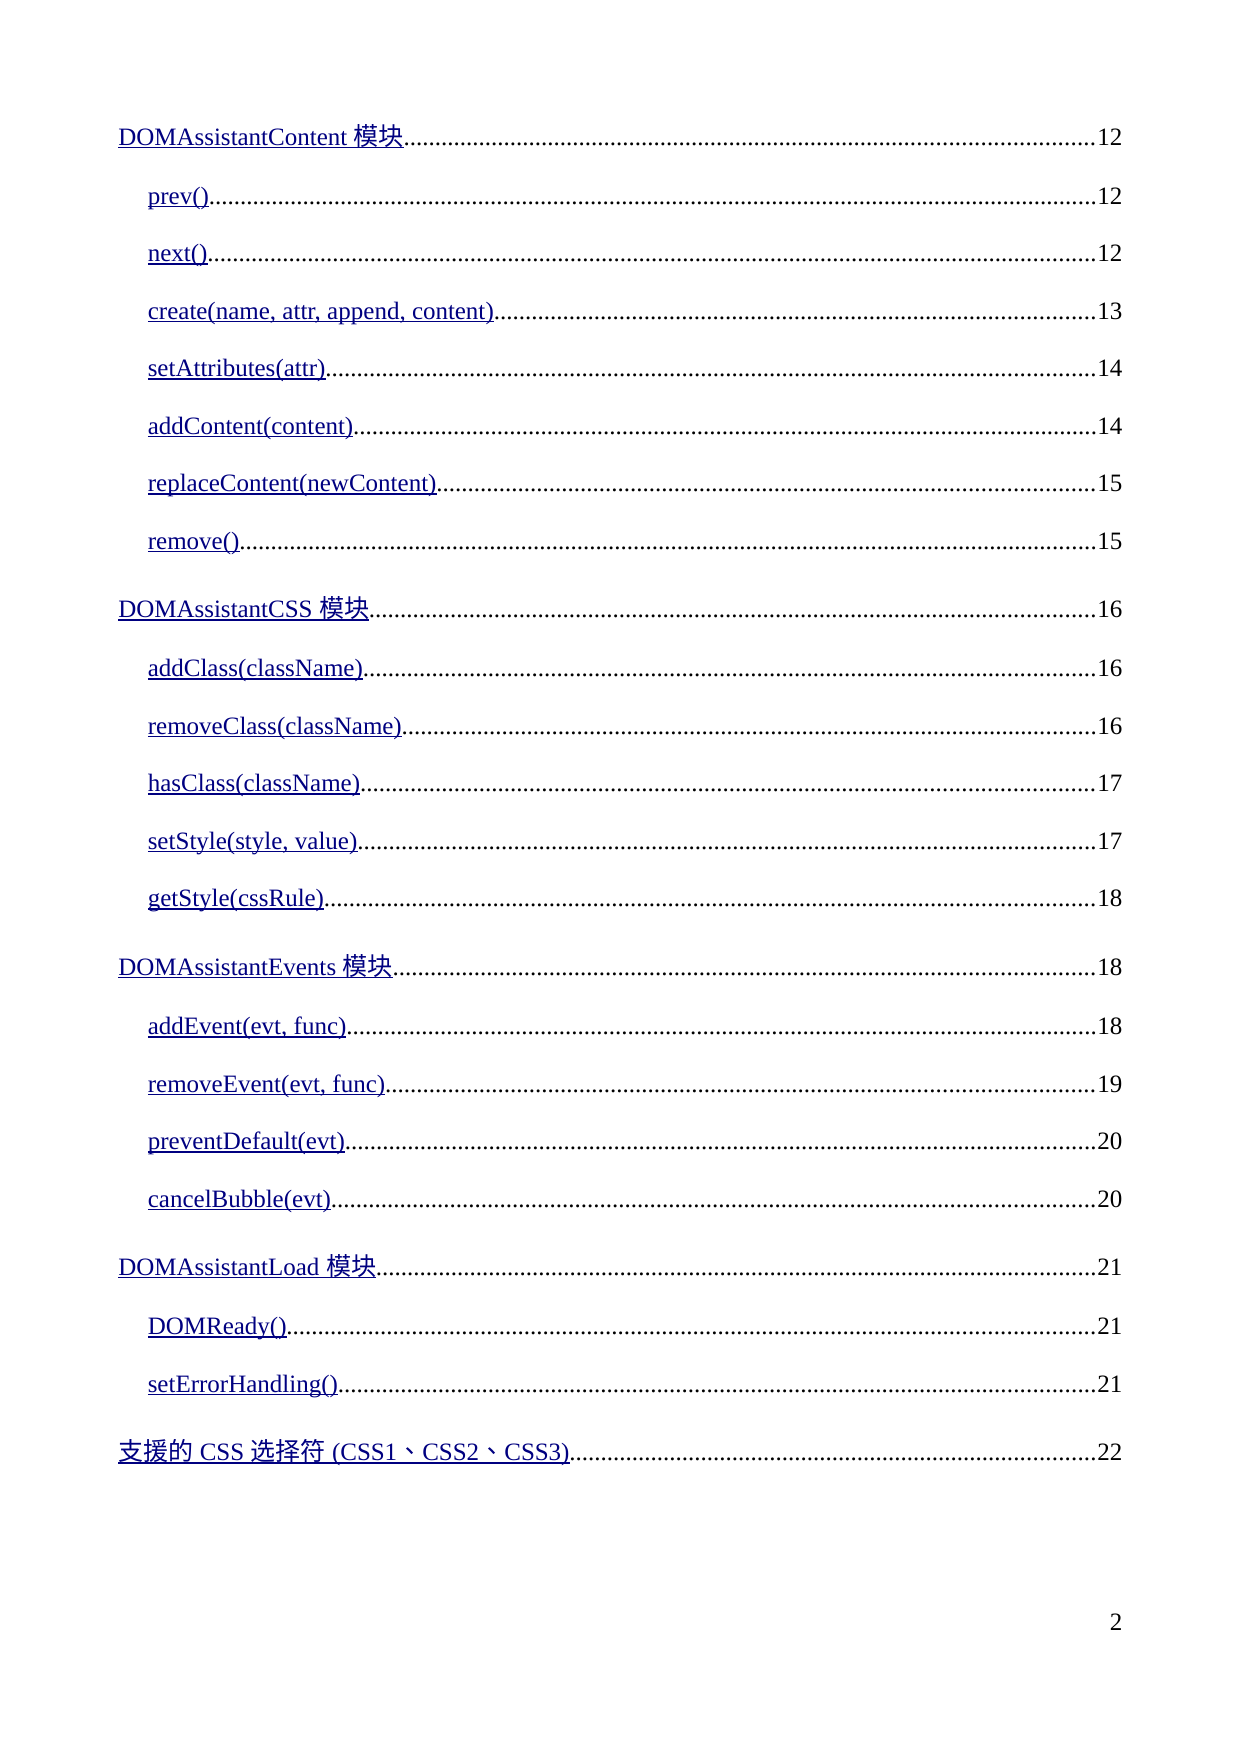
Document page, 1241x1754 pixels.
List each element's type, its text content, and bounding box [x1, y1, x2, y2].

text cancelBubble(evt) 20 [148, 1155, 1122, 1212]
text prev() 12 [148, 152, 1122, 210]
text remove() 15 [148, 497, 1122, 555]
text removeClass(className) 16 [148, 682, 1122, 740]
text addEvent(evt, func) 18 [148, 982, 1122, 1040]
text 支援的 CSS 选择符 (CSS1、CSS2、CSS3) 22 [118, 1433, 1122, 1468]
text setStyle(style, value) 17 [148, 797, 1122, 855]
text setErrorHandling() 21 [148, 1340, 1122, 1397]
text addContent(content) 14 [148, 382, 1122, 440]
text create(name, attr, append, content) 13 [148, 267, 1122, 325]
text replaceContent(newContent) 15 [148, 440, 1122, 497]
text DOMAssistantContent 模块 12 [118, 118, 1122, 152]
text DOMAssistantEvents 模块 18 [118, 948, 1122, 982]
text preventDefault(evt) 20 [148, 1097, 1122, 1155]
text DOMAssistantCSS 模块 16 [118, 591, 1122, 625]
text hasClass(className) 17 [148, 740, 1122, 797]
text DOMAssistantLoad 模块 21 [118, 1248, 1122, 1282]
text getStyle(cssRule) 18 [148, 855, 1122, 912]
text removeEvent(evt, func) 19 [148, 1040, 1122, 1097]
text setAttributes(attr) 14 [148, 325, 1122, 382]
text DOMReady() 21 [148, 1282, 1122, 1340]
text next() 12 [148, 210, 1122, 267]
text addClass(className) 16 [148, 625, 1122, 682]
